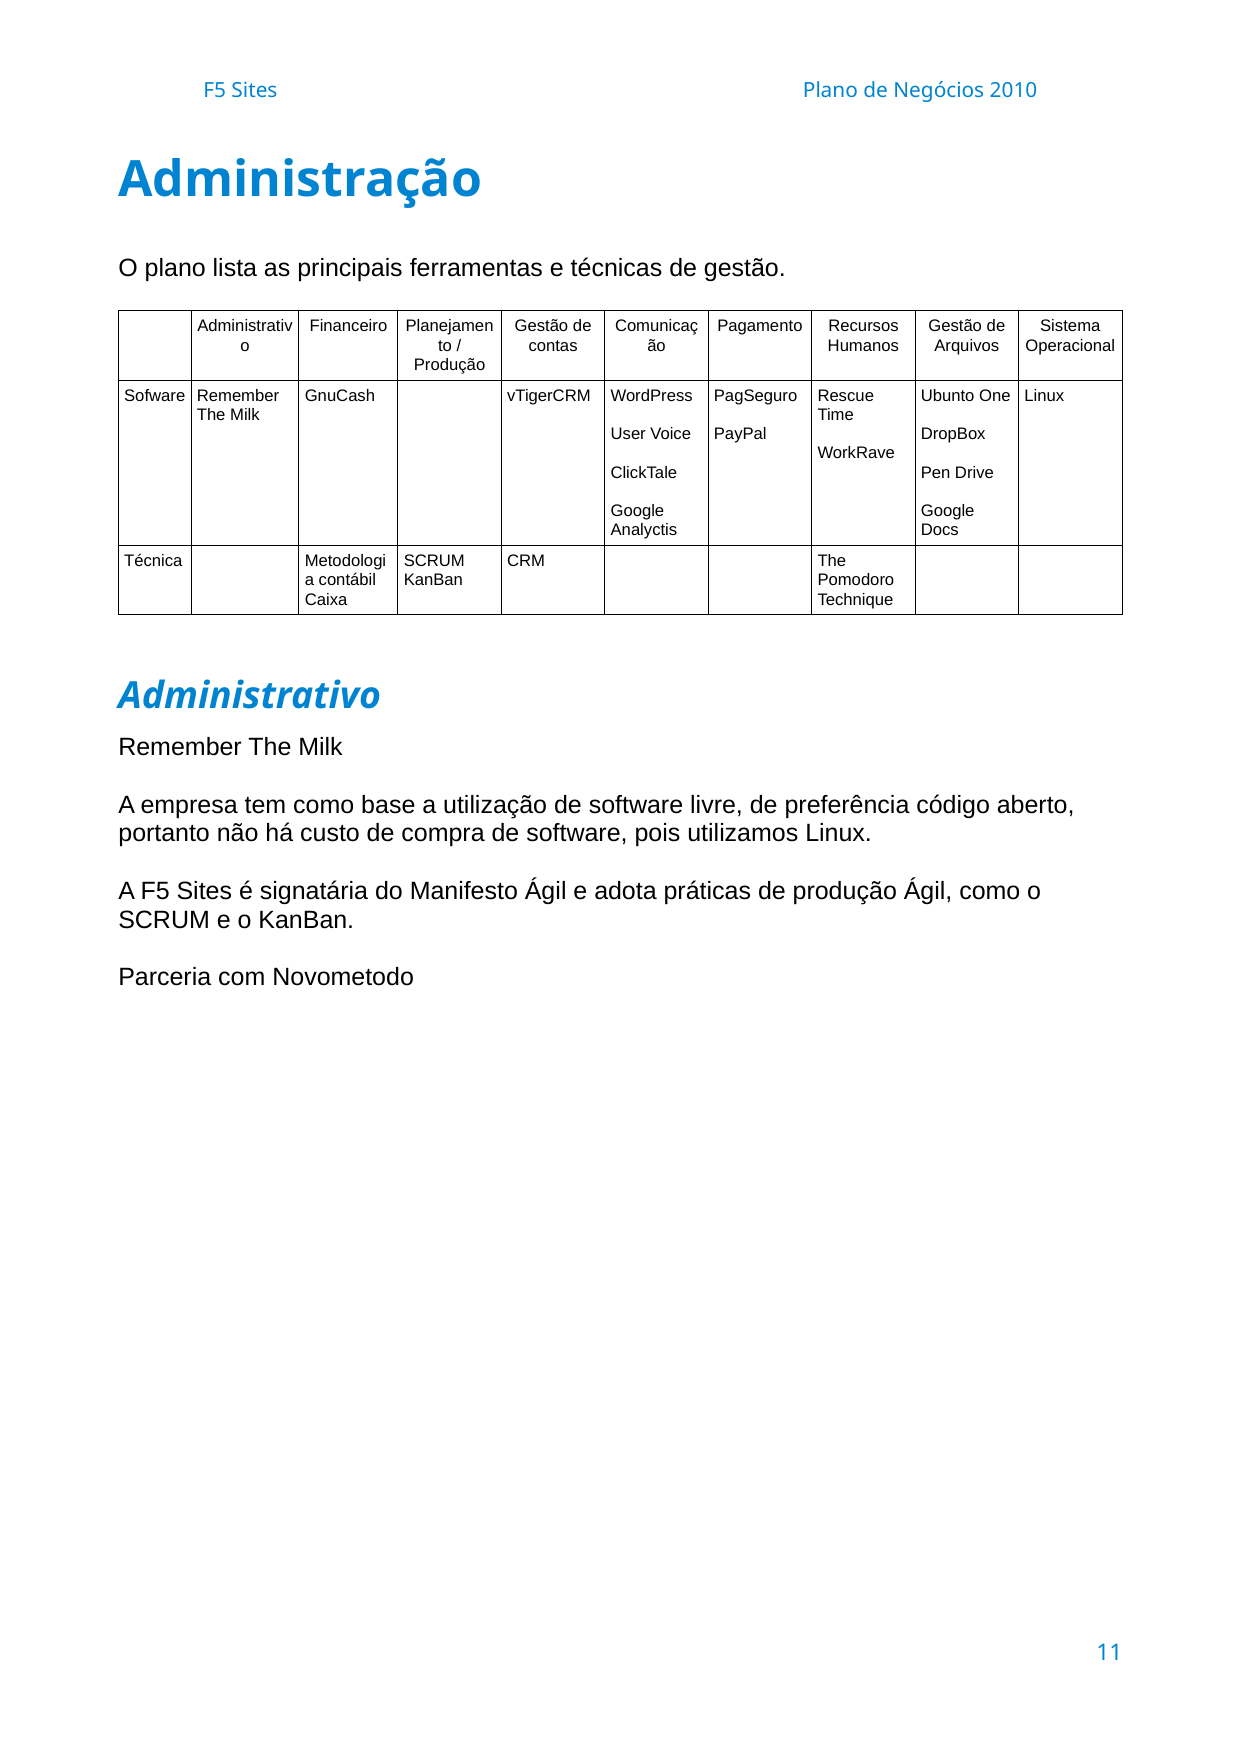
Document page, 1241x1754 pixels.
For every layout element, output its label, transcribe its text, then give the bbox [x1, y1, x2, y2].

subtitle Administrativo [118, 668, 1122, 719]
table_header Sistema Operacional [1019, 311, 1122, 379]
subtitle Administração [118, 143, 1122, 211]
table_cell Técnica [119, 546, 191, 614]
text Remember The Milk [118, 732, 1122, 761]
table_header Financeiro [299, 311, 397, 379]
table_cell Metodologia contábil Caixa [299, 546, 397, 614]
text A empresa tem como base a utilização de software livre, de preferência código aberto, portanto não há custo de compra de software, pois utilizamos Linux. [118, 789, 1122, 847]
table_header Administrativo [192, 311, 298, 379]
table_cell GnuCash [299, 381, 397, 545]
table_cell PagSeguro PayPal [709, 381, 811, 545]
table_cell vTigerCRM [502, 381, 604, 545]
text Parceria com Novometodo [118, 962, 1122, 991]
table_header Recursos Humanos [812, 311, 915, 379]
table_header Planejamento / Produção [398, 311, 501, 379]
table_header Gestão de Arquivos [916, 311, 1018, 379]
table_cell Ubunto One DropBox Pen Drive Google Docs [916, 381, 1018, 545]
table_cell [1019, 546, 1122, 614]
table_cell [916, 546, 1018, 614]
table_cell [605, 546, 708, 614]
text O plano lista as principais ferramentas e técnicas de gestão. [118, 252, 1122, 281]
table_cell [709, 546, 811, 614]
table_cell WordPress User Voice ClickTale Google Analyctis [605, 381, 708, 545]
table_cell Rescue Time WorkRave [812, 381, 915, 545]
table_header Comunicação [605, 311, 708, 379]
text A F5 Sites é signatária do Manifesto Ágil e adota práticas de produção Ágil, como o SCRUM e o KanBan. [118, 876, 1122, 933]
table_cell Linux [1019, 381, 1122, 545]
table_cell SCRUM KanBan [398, 546, 501, 614]
table_cell [398, 381, 501, 545]
table_cell Sofware [119, 381, 191, 545]
table_cell The Pomodoro Technique [812, 546, 915, 614]
table_header [119, 311, 191, 379]
table_header Gestão de contas [502, 311, 604, 379]
table_header Pagamento [709, 311, 811, 379]
table_cell CRM [502, 546, 604, 614]
table_cell [192, 546, 298, 614]
table_cell Remember The Milk [192, 381, 298, 545]
